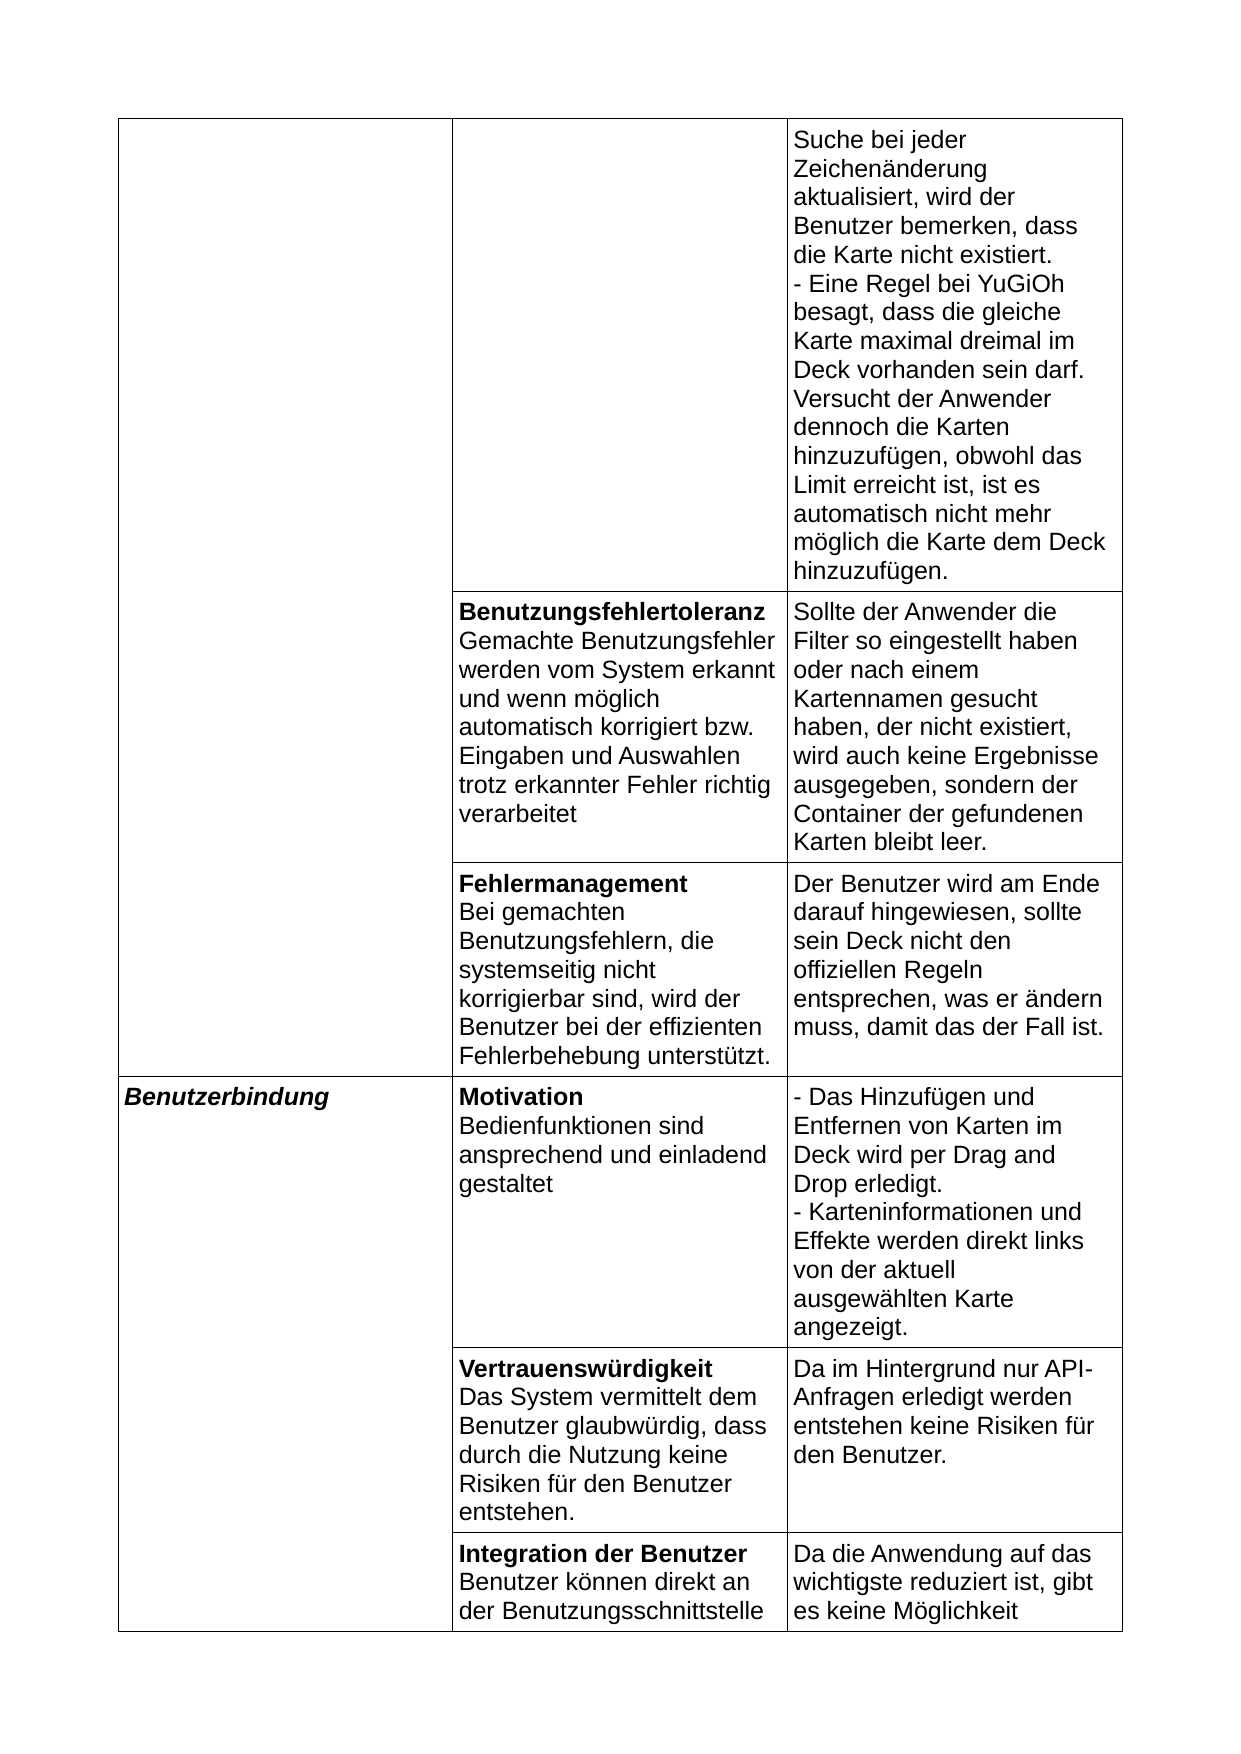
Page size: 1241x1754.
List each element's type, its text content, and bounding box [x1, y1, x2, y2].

table_cell Vertrauenswürdigkeit Das System vermittelt dem Benutzer glaubwürdig, dass durch die Nutzung keine Risiken für den Benutzer entstehen. [453, 1348, 787, 1532]
table_cell Da die Anwendung auf das wichtigste reduziert ist, gibt es keine Möglichkeit [788, 1533, 1122, 1631]
table_cell Da im Hintergrund nur API-Anfragen erledigt werden entstehen keine Risiken für den Benutzer. [788, 1348, 1122, 1532]
table_cell Motivation Bedienfunktionen sind ansprechend und einladend gestaltet [453, 1077, 787, 1347]
table_cell Benutzungsfehlertoleranz Gemachte Benutzungsfehler werden vom System erkannt und wenn möglich automatisch korrigiert bzw. Eingaben und Auswahlen trotz erkannter Fehler richtig verarbeitet [453, 592, 787, 862]
table_cell Integration der Benutzer Benutzer können direkt an der Benutzungsschnittstelle [453, 1533, 787, 1631]
table_cell Suche bei jeder Zeichenänderung aktualisiert, wird der Benutzer bemerken, dass die Karte nicht existiert. - Eine Regel bei YuGiOh besagt, dass die gleiche Karte maximal dreimal im Deck vorhanden sein darf. Versucht der Anwender dennoch die Karten hinzuzufügen, obwohl das Limit erreicht ist, ist es automatisch nicht mehr möglich die Karte dem Deck hinzuzufügen. [788, 119, 1122, 591]
table_cell Sollte der Anwender die Filter so eingestellt haben oder nach einem Kartennamen gesucht haben, der nicht existiert, wird auch keine Ergebnisse ausgegeben, sondern der Container der gefundenen Karten bleibt leer. [788, 592, 1122, 862]
table_cell [453, 119, 787, 591]
table_cell Der Benutzer wird am Ende darauf hingewiesen, sollte sein Deck nicht den offiziellen Regeln entsprechen, was er ändern muss, damit das der Fall ist. [788, 863, 1122, 1076]
table_cell [119, 119, 452, 1076]
table_cell - Das Hinzufügen und Entfernen von Karten im Deck wird per Drag and Drop erledigt. - Karteninformationen und Effekte werden direkt links von der aktuell ausgewählten Karte angezeigt. [788, 1077, 1122, 1347]
table_cell Benutzerbindung [119, 1077, 452, 1631]
table_cell Fehlermanagement Bei gemachten Benutzungsfehlern, die systemseitig nicht korrigierbar sind, wird der Benutzer bei der effizienten Fehlerbehebung unterstützt. [453, 863, 787, 1076]
